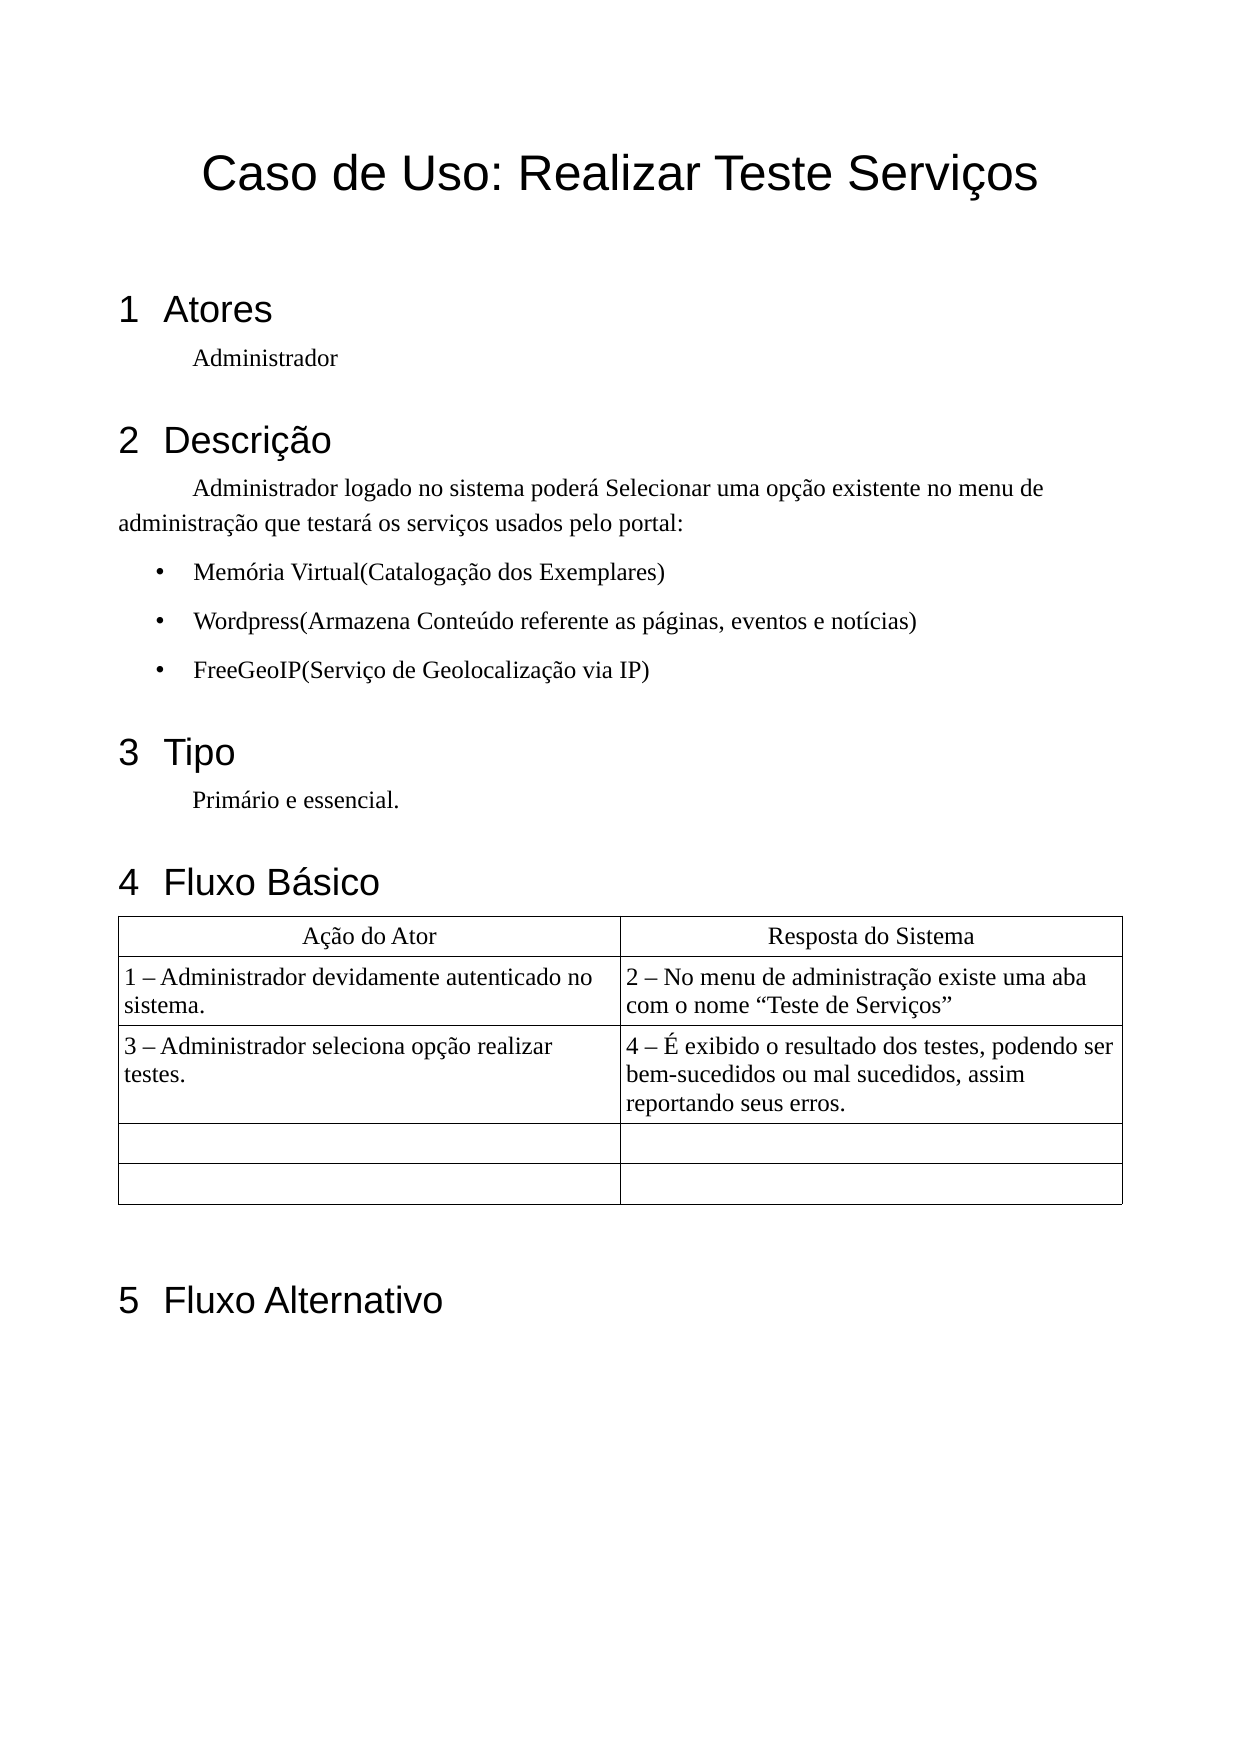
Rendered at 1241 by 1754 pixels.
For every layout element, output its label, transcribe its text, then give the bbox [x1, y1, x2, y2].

subtitle Tipo [118, 729, 1122, 773]
table_cell [119, 1124, 620, 1163]
table_cell 1 – Administrador devidamente autenticado no sistema. [119, 957, 620, 1025]
text Administrador [118, 343, 1122, 372]
text Administrador logado no sistema poderá Selecionar uma opção existente no menu de administração que testará os serviços usados pelo portal: [118, 473, 1122, 537]
table_cell 4 – É exibido o resultado dos testes, podendo ser bem-sucedidos ou mal sucedidos, assim reportando seus erros. [621, 1026, 1122, 1123]
subtitle Fluxo Alternativo [118, 1278, 1122, 1321]
list Memória Virtual(Catalogação dos Exemplares) [156, 557, 1122, 586]
table_header Resposta do Sistema [621, 917, 1122, 956]
subtitle Atores [118, 287, 1122, 331]
table_cell [621, 1164, 1122, 1203]
subtitle Descrição [118, 417, 1122, 461]
title Caso de Uso: Realizar Teste Serviços [118, 143, 1122, 201]
list Wordpress(Armazena Conteúdo referente as páginas, eventos e notícias) [156, 606, 1122, 635]
table_header Ação do Ator [119, 917, 620, 956]
subtitle Fluxo Básico [118, 859, 1122, 903]
text Primário e essencial. [118, 785, 1122, 814]
list FreeGeoIP(Serviço de Geolocalização via IP) [156, 655, 1122, 684]
table_cell 3 – Administrador seleciona opção realizar testes. [119, 1026, 620, 1123]
table_cell [621, 1124, 1122, 1163]
table_cell [119, 1164, 620, 1203]
table_cell 2 – No menu de administração existe uma aba com o nome “Teste de Serviços” [621, 957, 1122, 1025]
